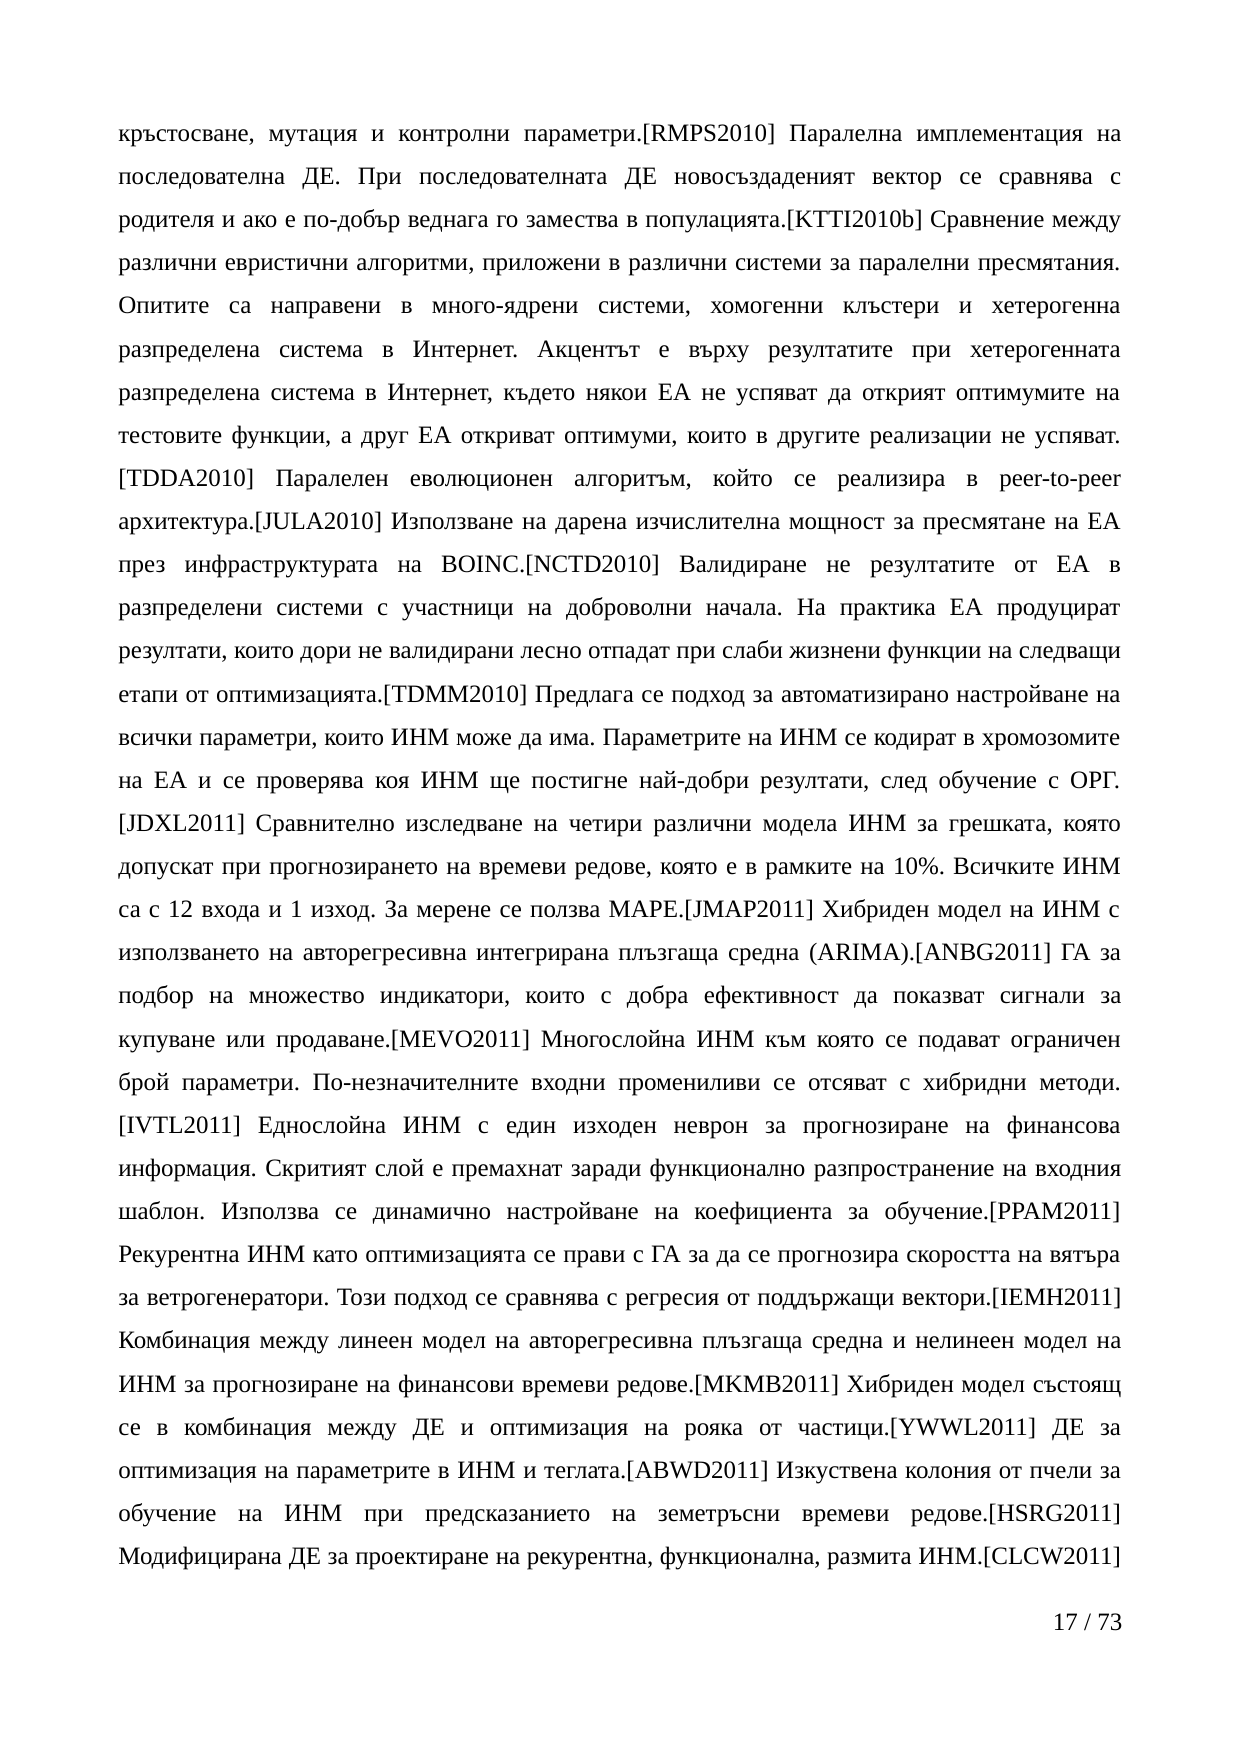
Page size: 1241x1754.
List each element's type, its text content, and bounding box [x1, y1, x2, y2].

text кръстосване, мутация и контролни параметри.[RMPS2010] Паралелна имплементация на последователна ДЕ. При последователната ДЕ новосъздаденият вектор се сравнява с родителя и ако е по-добър веднага го замества в популацията.[KTTI2010b] Сравнение между различни евристични алгоритми, приложени в различни системи за паралелни пресмятания. Опитите са направени в много-ядрени системи, хомогенни клъстери и хетерогенна разпределена система в Интернет. Акцентът е върху резултатите при хетерогенната разпределена система в Интернет, където някои ЕА не успяват да открият оптимумите на тестовите функции, а друг ЕА откриват оптимуми, които в другите реализации не успяват.[TDDA2010] Паралелен еволюционен алгоритъм, който се реализира в peer-to-peer архитектура.[JULA2010] Използване на дарена изчислителна мощност за пресмятане на ЕА през инфраструктурата на BOINC.[NCTD2010] Валидиране не резултатите от ЕА в разпределени системи с участници на доброволни начала. На практика ЕА продуцират резултати, които дори не валидирани лесно отпадат при слаби жизнени функции на следващи етапи от оптимизацията.[TDMM2010] Предлага се подход за автоматизирано настройване на всички параметри, които ИНМ може да има. Параметрите на ИНМ се кодират в хромозомите на ЕА и се проверява коя ИНМ ще постигне най-добри резултати, след обучение с ОРГ.[JDXL2011] Сравнително изследване на четири различни модела ИНМ за грешката, която допускат при прогнозирането на времеви редове, която е в рамките на 10%. Всичките ИНМ са с 12 входа и 1 изход. За мерене се ползва MAPE.[JMAP2011] Хибриден модел на ИНМ с използването на авторегресивна интегрирана плъзгаща средна (ARIMA).[ANBG2011] ГА за подбор на множество индикатори, които с добра ефективност да показват сигнали за купуване или продаване.[MEVO2011] Многослойна ИНМ към която се подават ограничен брой параметри. По-незначителните входни промениливи се отсяват с хибридни методи.[IVTL2011] Еднослойна ИНМ с един изходен неврон за прогнозиране на финансова информация. Скритият слой е премахнат заради функционално разпространение на входния шаблон. Използва се динамично настройване на коефициента за обучение.[PPAM2011] Рекурентна ИНМ като оптимизацията се прави с ГА за да се прогнозира скоростта на вятъра за ветрогенератори. Този подход се сравнява с регресия от поддържащи вектори.[IEMH2011] Комбинация между линеен модел на авторегресивна плъзгаща средна и нелинеен модел на ИНМ за прогнозиране на финансови времеви редове.[MKMB2011] Хибриден модел състоящ се в комбинация между ДЕ и оптимизация на рояка от частици.[YWWL2011] ДЕ за оптимизация на параметрите в ИНМ и теглата.[ABWD2011] Изкуствена колония от пчели за обучение на ИНМ при предсказанието на земетръсни времеви редове.[HSRG2011] Модифицирана ДЕ за проектиране на рекурентна, функционална, размита ИНМ.[CLCW2011] [118, 118, 1122, 1570]
